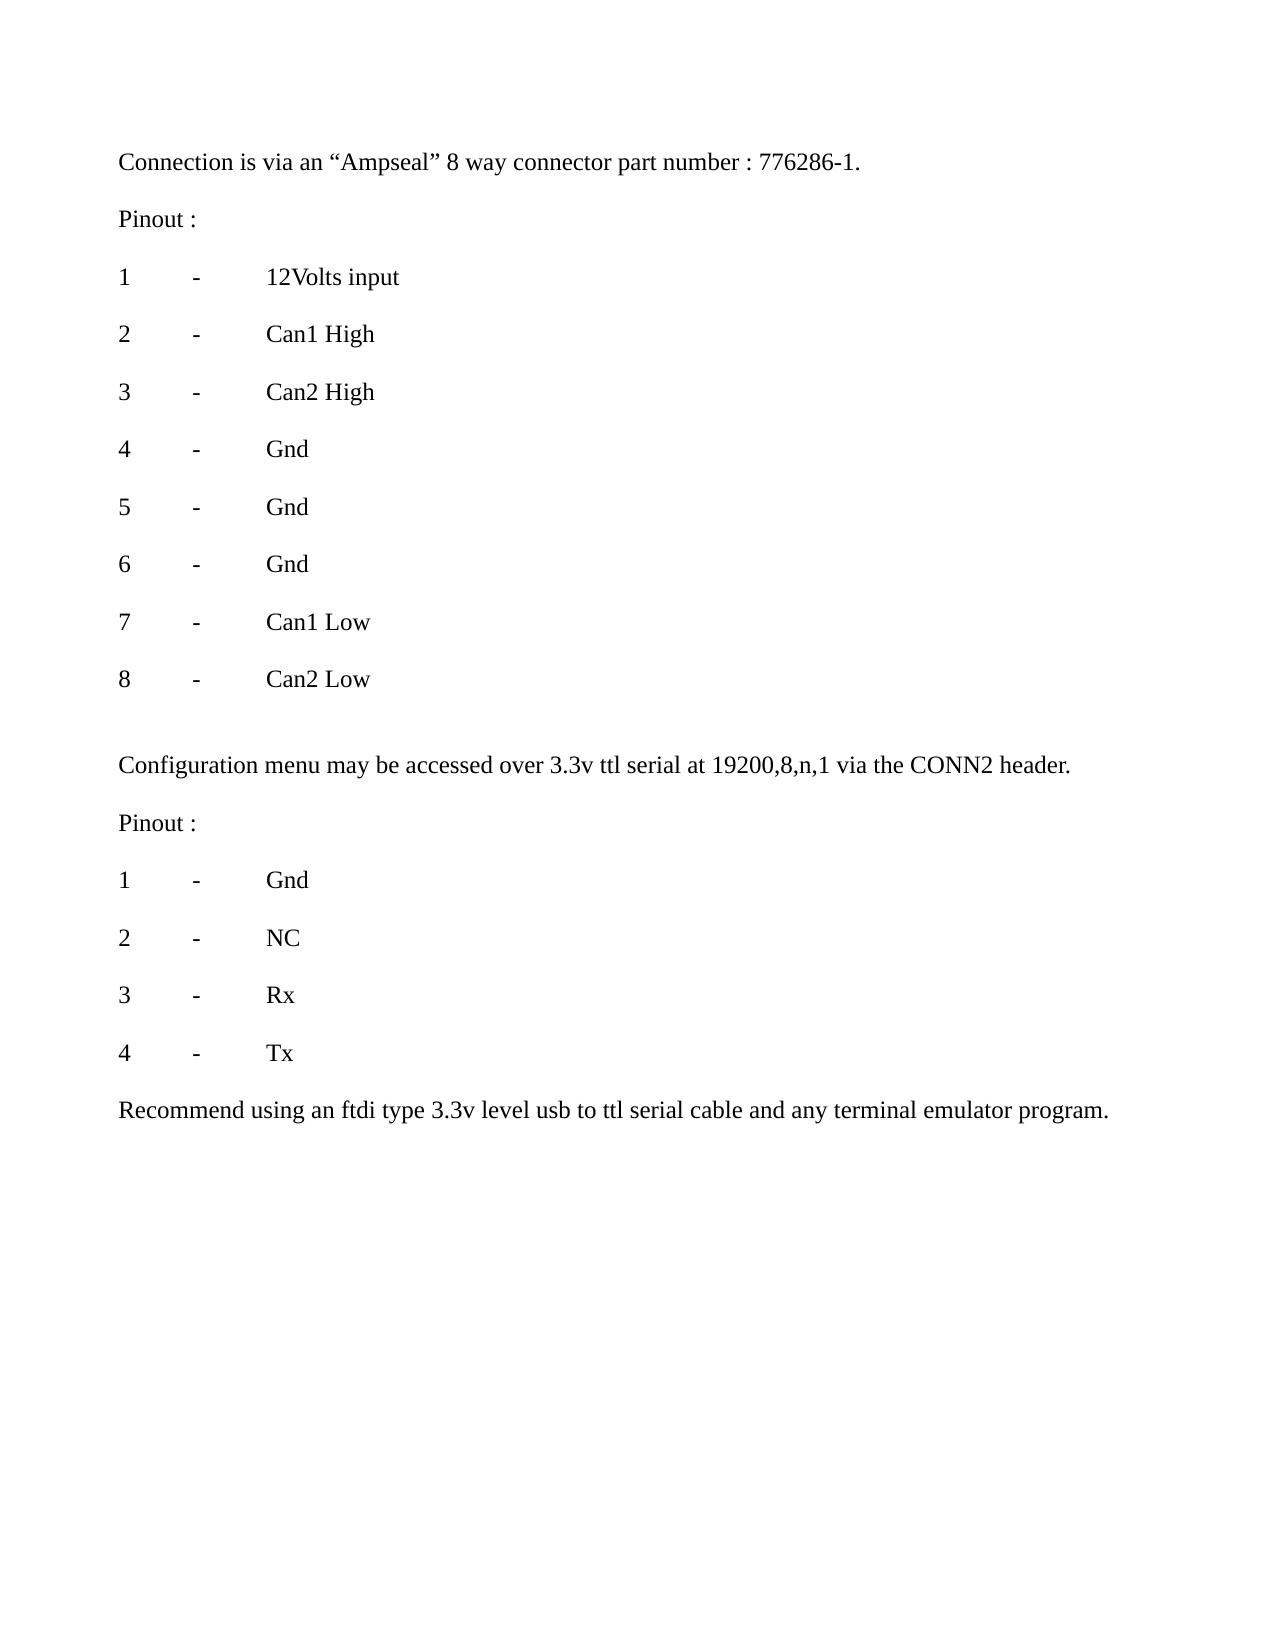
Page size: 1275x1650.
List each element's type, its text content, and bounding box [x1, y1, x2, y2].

text Pinout : [118, 808, 1157, 837]
text Configuration menu may be accessed over 3.3v ttl serial at 19200,8,n,1 via the CONN2 header. [118, 751, 1157, 779]
text Recommend using an ftdi type 3.3v level usb to ttl serial cable and any terminal emulator program. [118, 1096, 1157, 1124]
text 6 - Gnd [118, 549, 1157, 578]
text 8 - Can2 Low [118, 664, 1157, 693]
text 7 - Can1 Low [118, 607, 1157, 636]
text 5 - Gnd [118, 492, 1157, 521]
text 2 - Can1 High [118, 319, 1157, 348]
text Pinout : [118, 204, 1157, 233]
text 1 - Gnd [118, 866, 1157, 894]
text 4 - Tx [118, 1038, 1157, 1067]
text 1 - 12Volts input [118, 262, 1157, 291]
text 3 - Can2 High [118, 377, 1157, 406]
text 4 - Gnd [118, 434, 1157, 463]
text Connection is via an “Ampseal” 8 way connector part number : 776286-1. [118, 147, 1157, 176]
text 2 - NC [118, 923, 1157, 952]
text 3 - Rx [118, 981, 1157, 1009]
